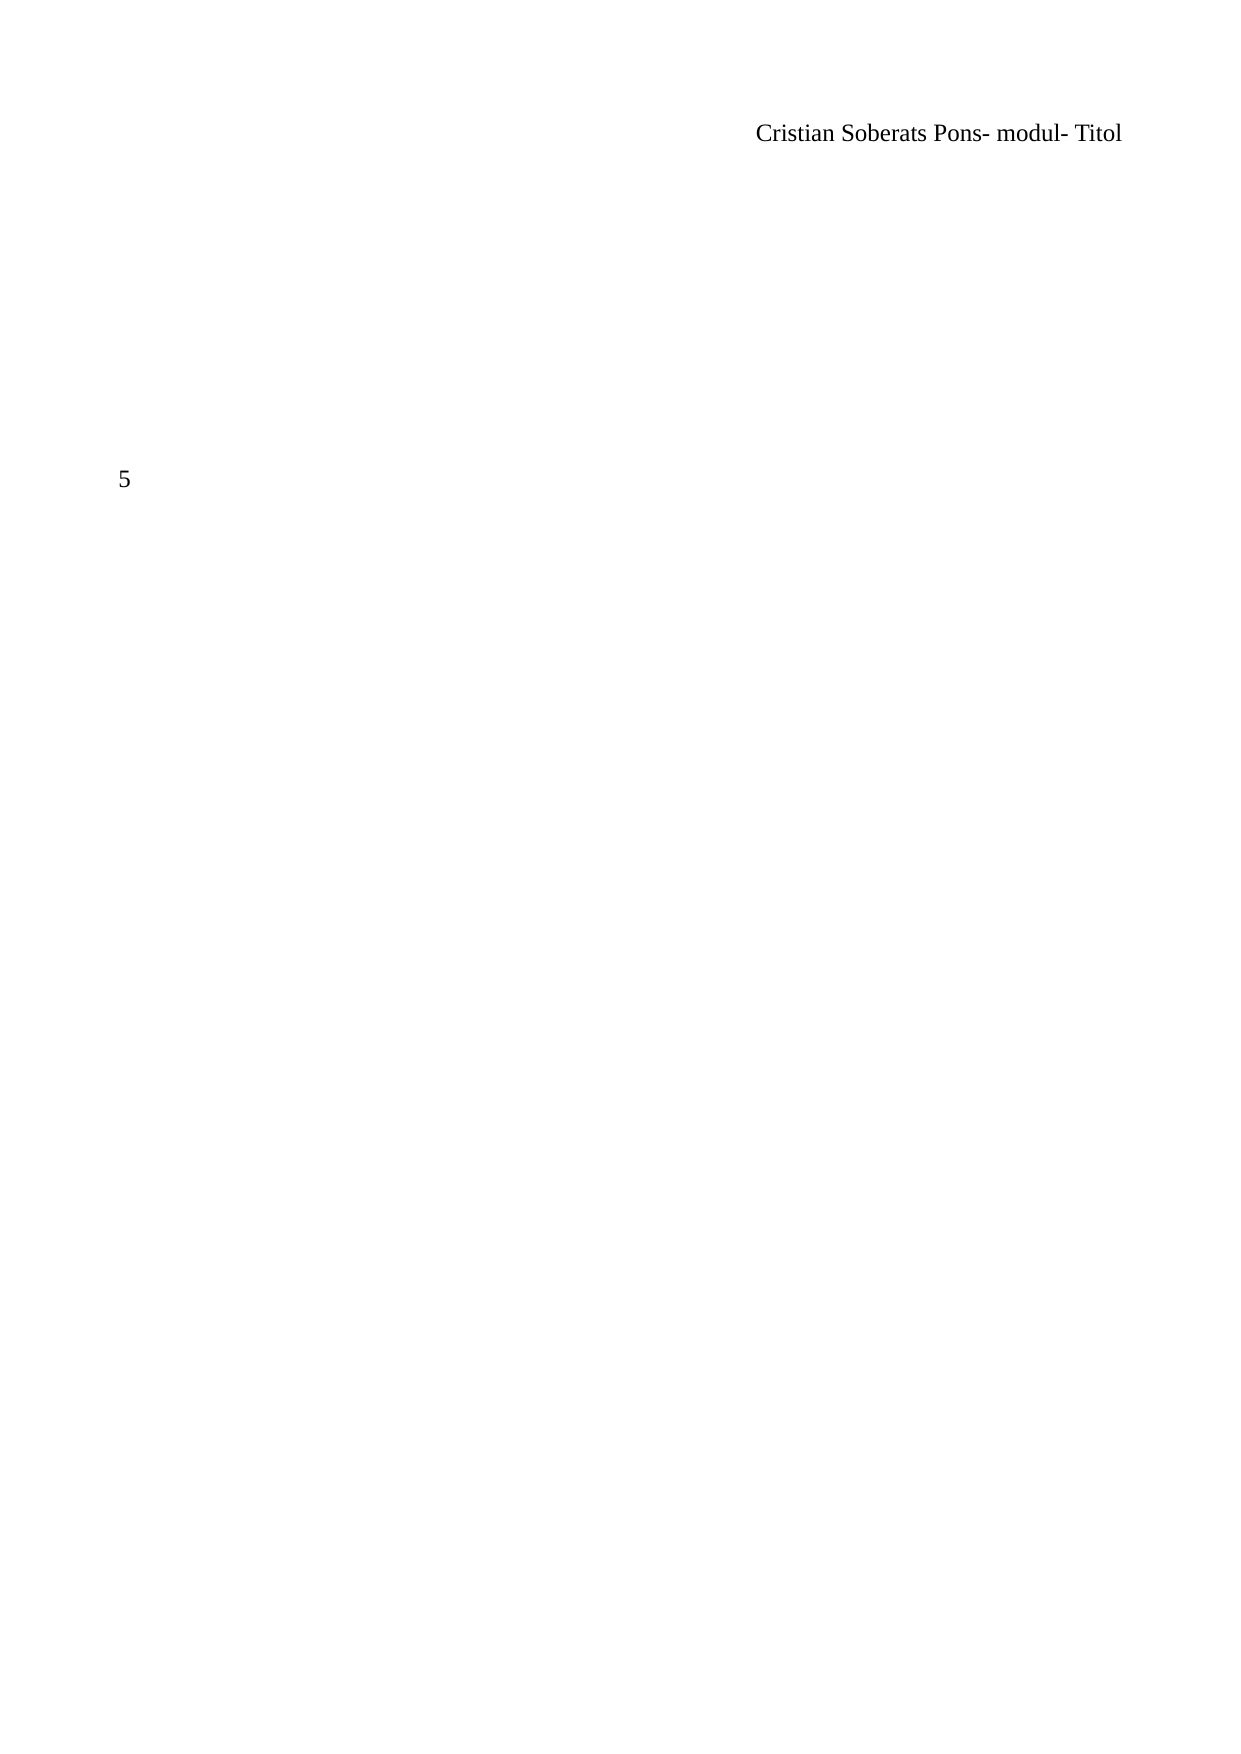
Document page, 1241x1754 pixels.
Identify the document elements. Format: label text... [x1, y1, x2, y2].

text 5 [118, 464, 1122, 493]
